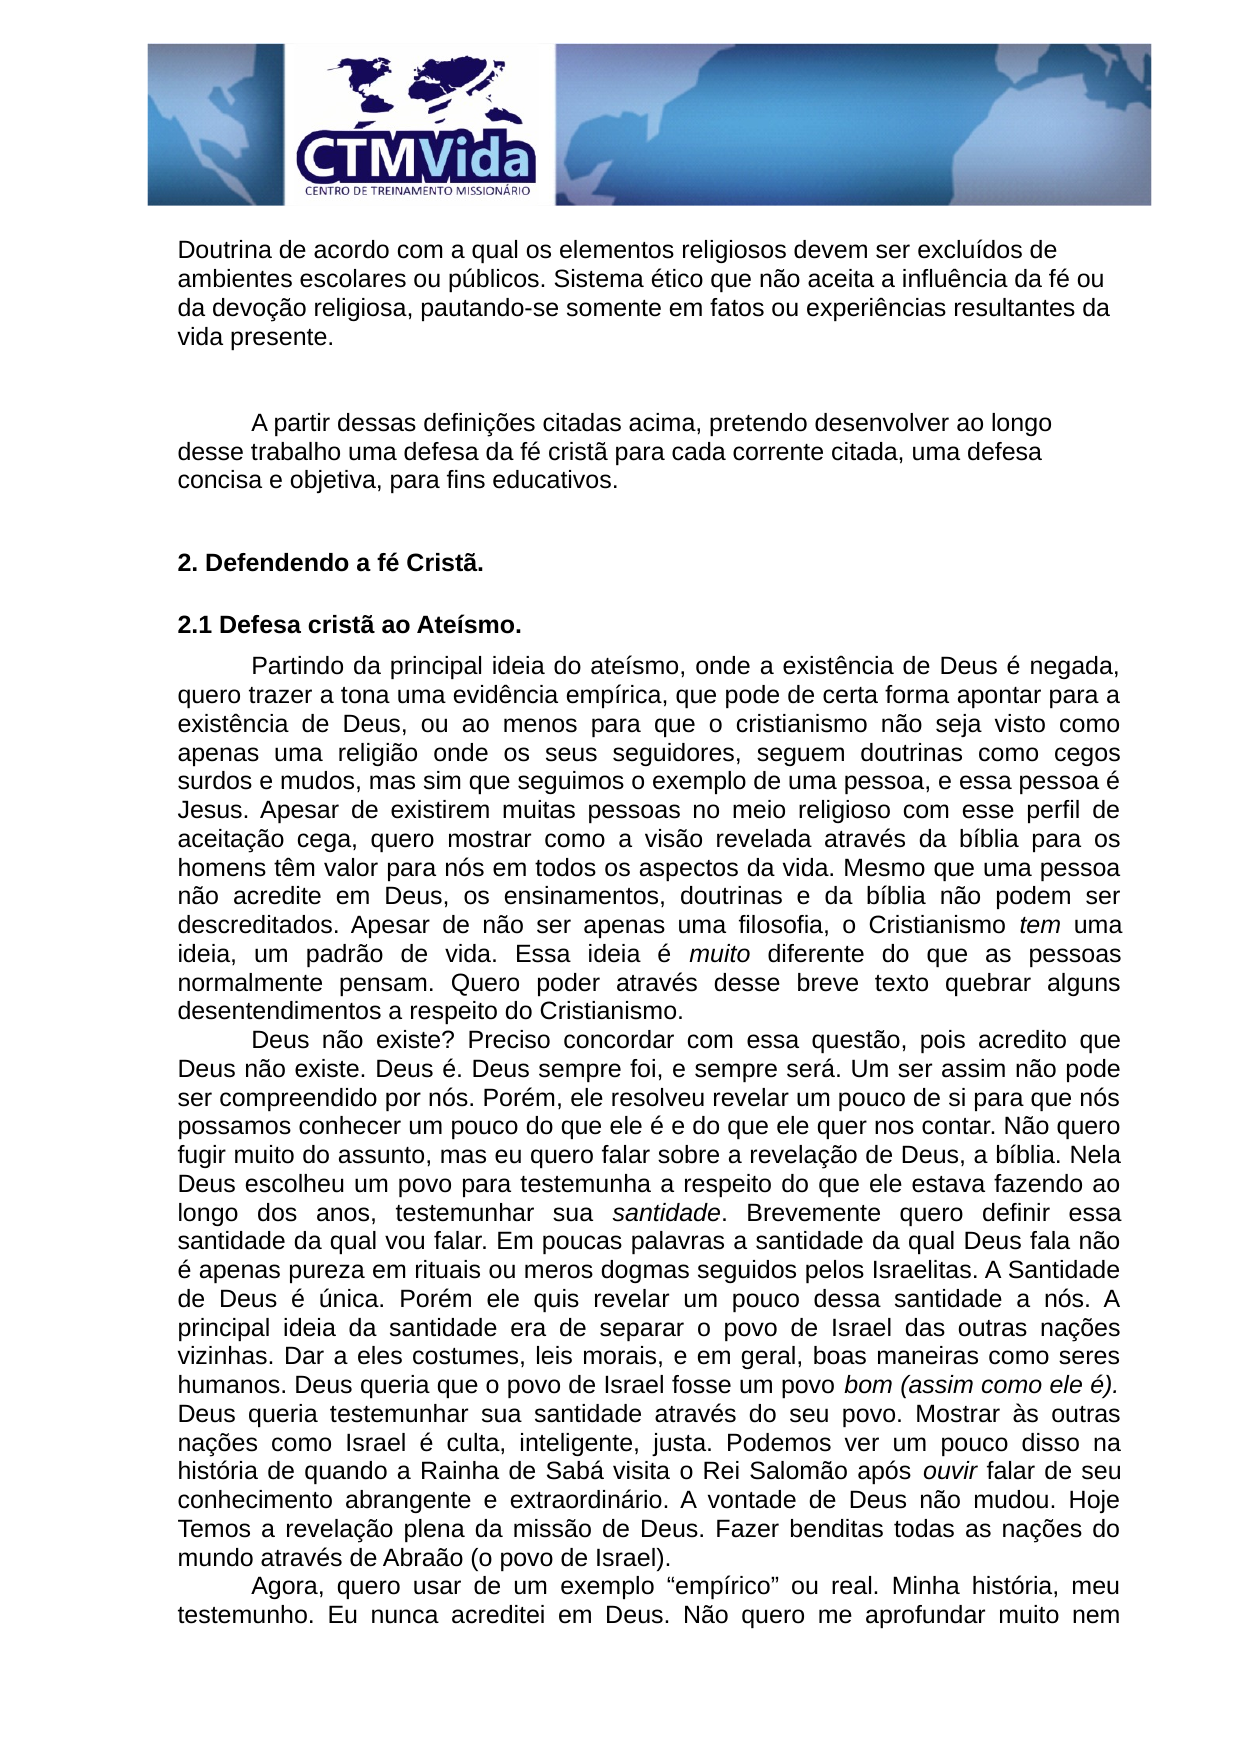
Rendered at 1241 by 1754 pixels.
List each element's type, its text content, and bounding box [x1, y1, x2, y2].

text A partir dessas definições citadas acima, pretendo desenvolver ao longo desse trabalho uma defesa da fé cristã para cada corrente citada, uma defesa concisa e objetiva, para fins educativos. [177, 408, 1122, 494]
text Agora, quero usar de um exemplo “empírico” ou real. Minha história, meu testemunho. Eu nunca acreditei em Deus. Não quero me aprofundar muito nem [177, 1571, 1122, 1629]
text Deus não existe? Preciso concordar com essa questão, pois acredito que Deus não existe. Deus é. Deus sempre foi, e sempre será. Um ser assim não pode ser compreendido por nós. Porém, ele resolveu revelar um pouco de si para que nós possamos conhecer um pouco do que ele é e do que ele quer nos contar. Não quero fugir muito do assunto, mas eu quero falar sobre a revelação de Deus, a bíblia. Nela Deus escolheu um povo para testemunha a respeito do que ele estava fazendo ao longo dos anos, testemunhar sua santidade. Brevemente quero definir essa santidade da qual vou falar. Em poucas palavras a santidade da qual Deus fala não é apenas pureza em rituais ou meros dogmas seguidos pelos Israelitas. A Santidade de Deus é única. Porém ele quis revelar um pouco dessa santidade a nós. A principal ideia da santidade era de separar o povo de Israel das outras nações vizinhas. Dar a eles costumes, leis morais, e em geral, boas maneiras como seres humanos. Deus queria que o povo de Israel fosse um povo bom (assim como ele é). Deus queria testemunhar sua santidade através do seu povo. Mostrar às outras nações como Israel é culta, inteligente, justa. Podemos ver um pouco disso na história de quando a Rainha de Sabá visita o Rei Salomão após ouvir falar de seu conhecimento abrangente e extraordinário. A vontade de Deus não mudou. Hoje Temos a revelação plena da missão de Deus. Fazer benditas todas as nações do mundo através de Abraão (o povo de Israel). [177, 1025, 1122, 1571]
text Partindo da principal ideia do ateísmo, onde a existência de Deus é negada, quero trazer a tona uma evidência empírica, que pode de certa forma apontar para a existência de Deus, ou ao menos para que o cristianismo não seja visto como apenas uma religião onde os seus seguidores, seguem doutrinas como cegos surdos e mudos, mas sim que seguimos o exemplo de uma pessoa, e essa pessoa é Jesus. Apesar de existirem muitas pessoas no meio religioso com esse perfil de aceitação cega, quero mostrar como a visão revelada através da bíblia para os homens têm valor para nós em todos os aspectos da vida. Mesmo que uma pessoa não acredite em Deus, os ensinamentos, doutrinas e da bíblia não podem ser descreditados. Apesar de não ser apenas uma filosofia, o Cristianismo tem uma ideia, um padrão de vida. Essa ideia é muito diferente do que as pessoas normalmente pensam. Quero poder através desse breve texto quebrar alguns desentendimentos a respeito do Cristianismo. [177, 651, 1122, 1025]
subtitle 2.1 Defesa cristã ao Ateísmo. [177, 610, 1122, 639]
text Doutrina de acordo com a qual os elementos religiosos devem ser excluídos de ambientes escolares ou públicos. Sistema ético que não aceita a influência da fé ou da devoção religiosa, pautando-se somente em fatos ou experiências resultantes da vida presente. [177, 235, 1122, 350]
subtitle 2. Defendendo a fé Cristã. [177, 548, 1122, 577]
picture [147, 43, 1152, 206]
